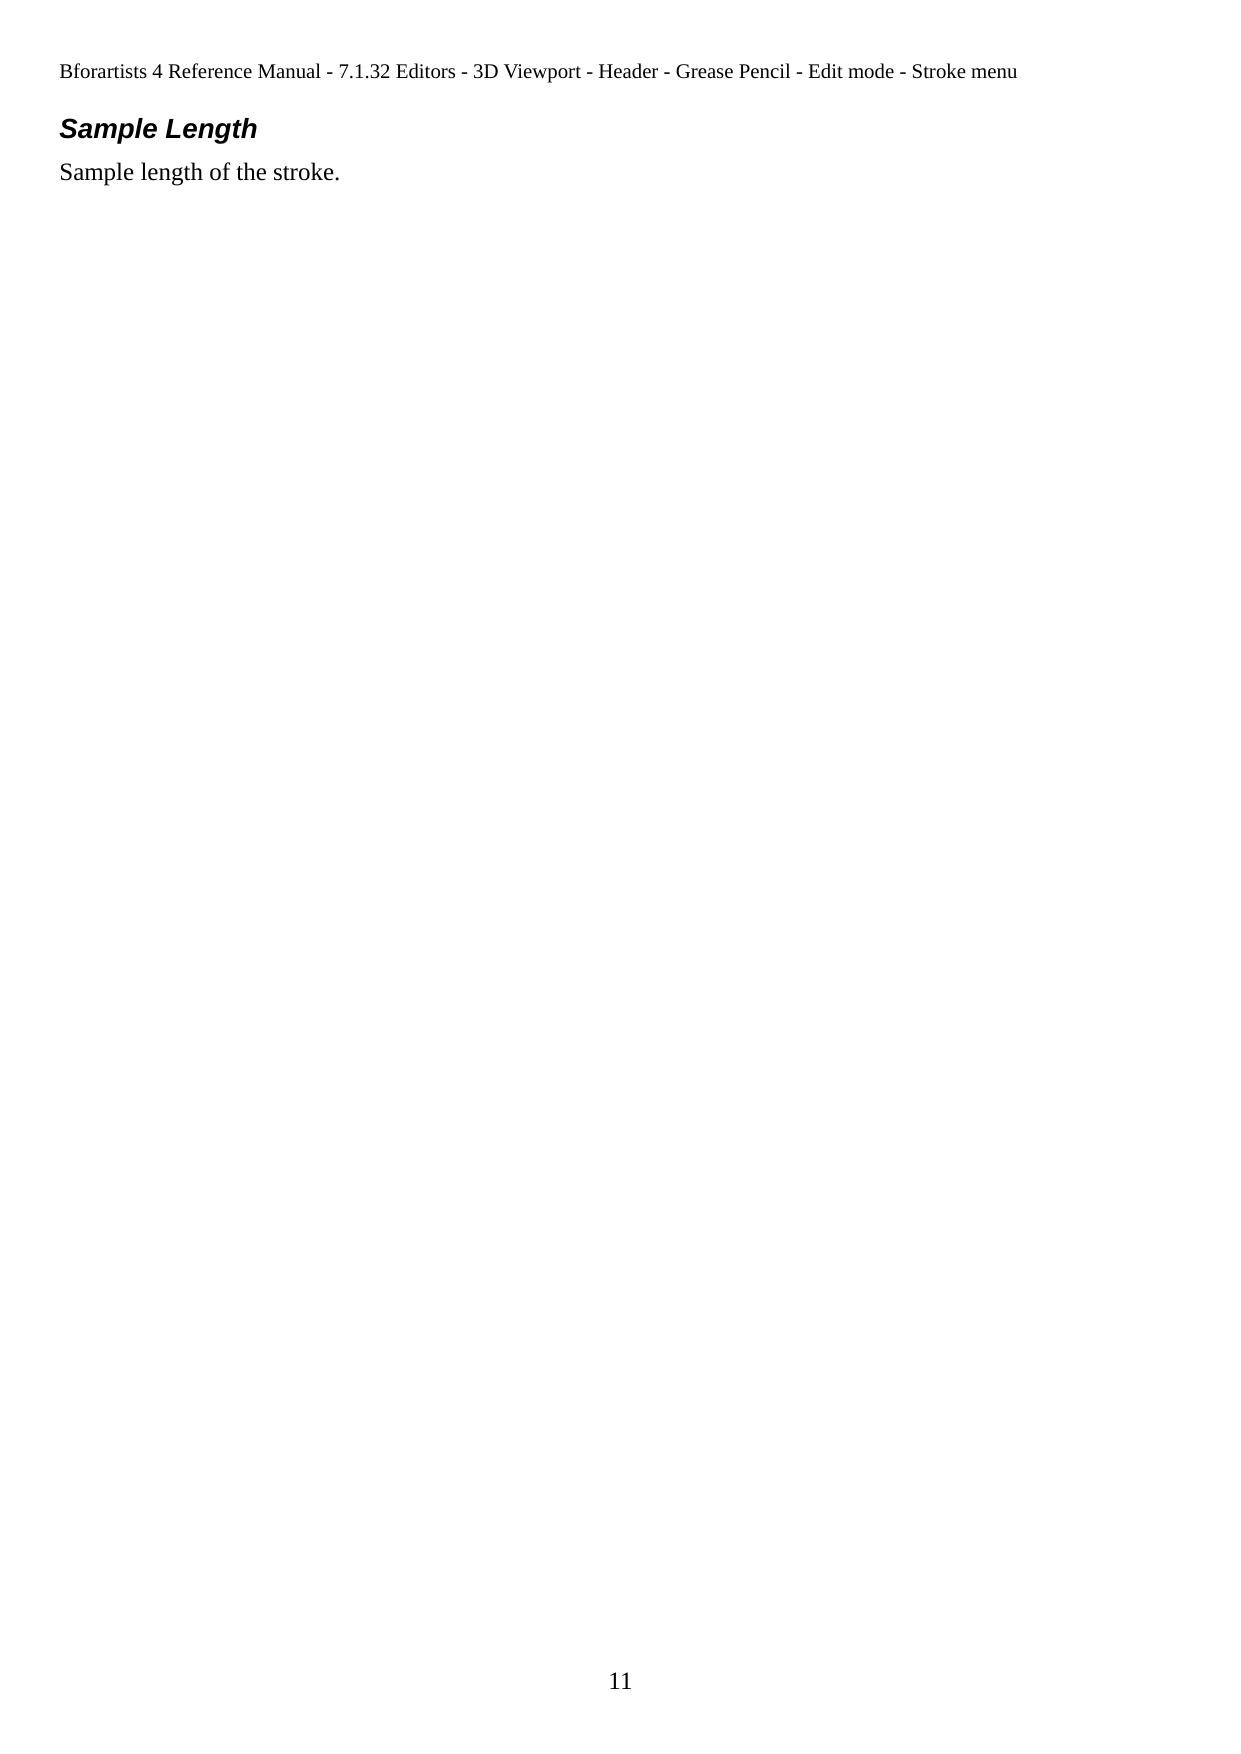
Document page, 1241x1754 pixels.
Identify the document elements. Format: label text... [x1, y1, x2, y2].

subtitle Sample Length [59, 113, 1181, 144]
text Sample length of the stroke. [59, 157, 1181, 186]
